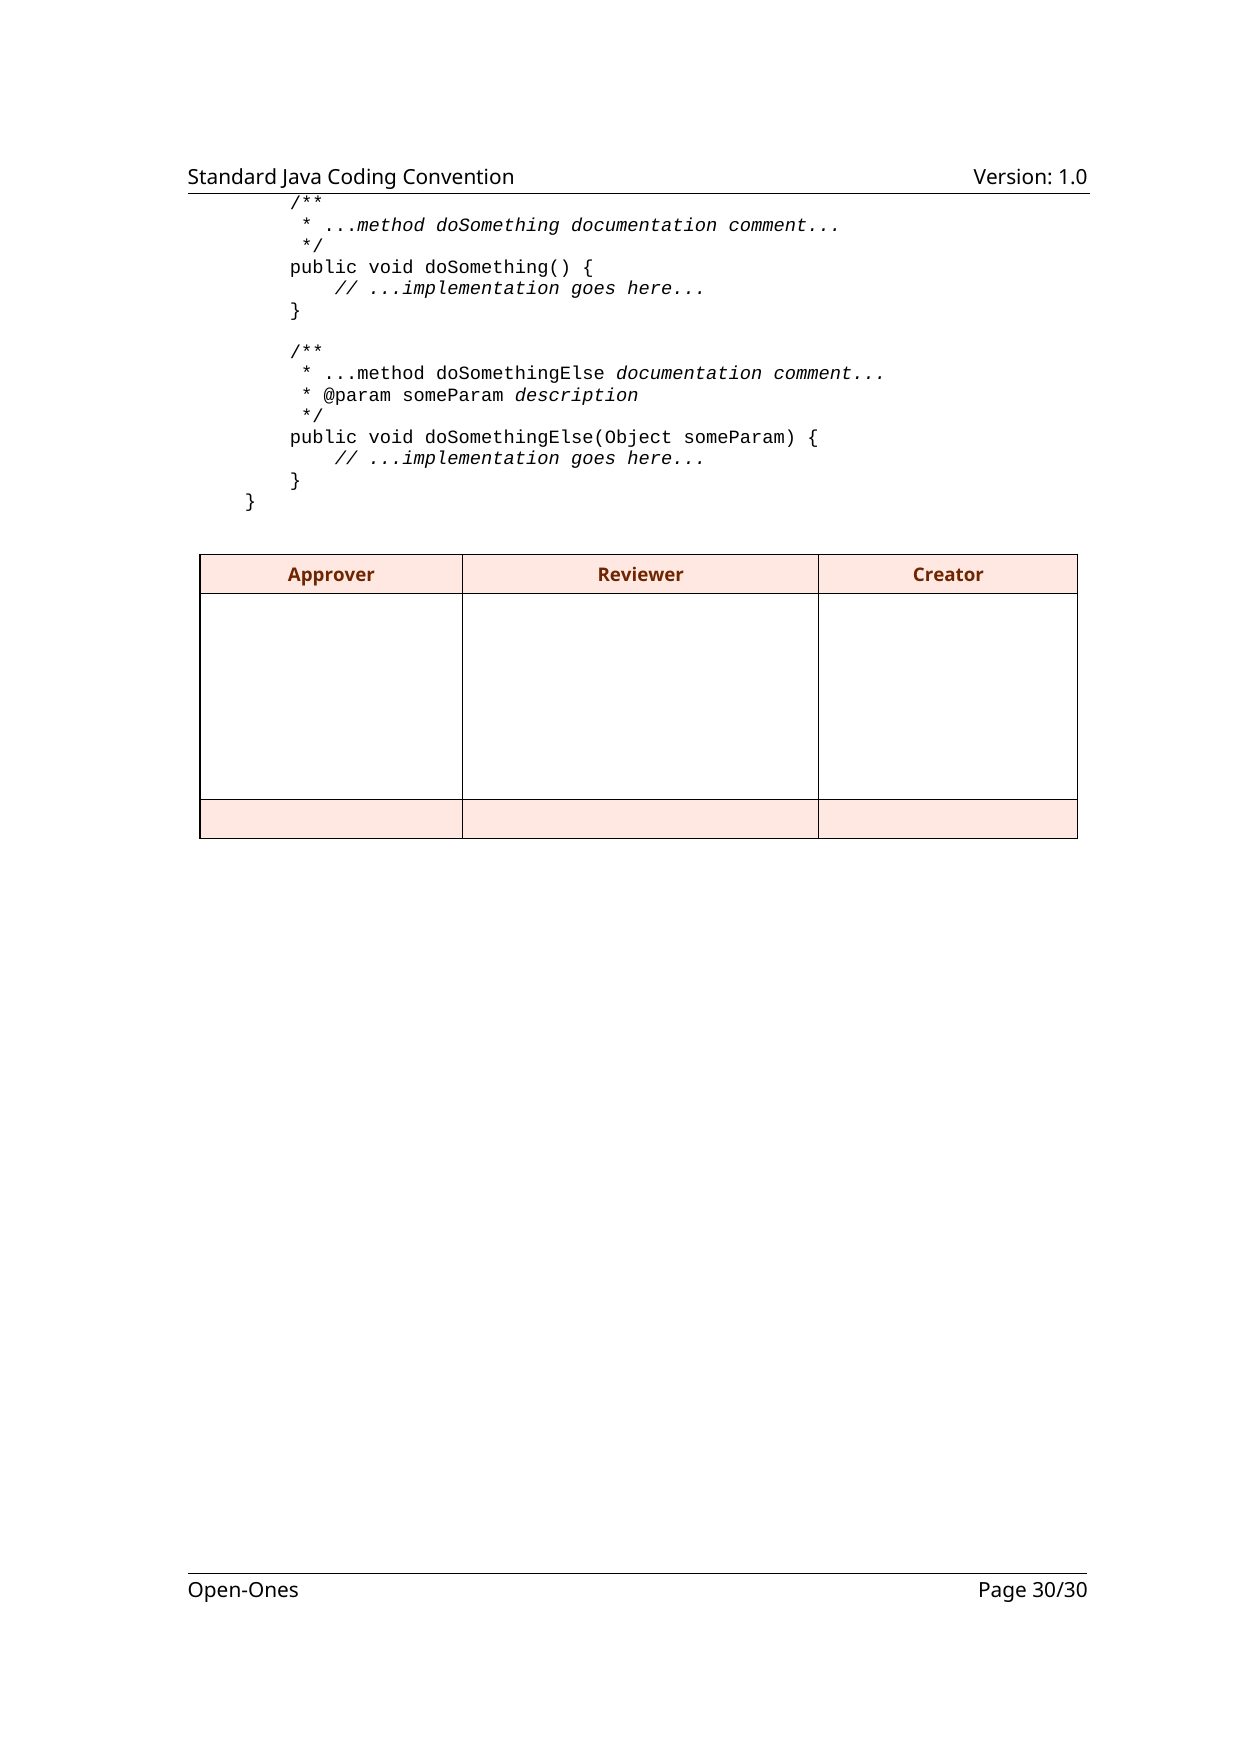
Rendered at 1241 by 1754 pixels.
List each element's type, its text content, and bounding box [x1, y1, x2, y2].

text // ...implementation goes here... [244, 279, 1053, 300]
text * ...method doSomething documentation comment... [244, 215, 1053, 237]
text } [244, 300, 1053, 322]
text /** [244, 343, 1053, 364]
table_cell [819, 800, 1077, 838]
table_header Approver [201, 555, 462, 593]
table_header Reviewer [463, 555, 818, 593]
text */ [244, 237, 1053, 258]
text /** [244, 194, 1053, 215]
table_header Creator [819, 555, 1077, 593]
text } [244, 470, 1053, 492]
text */ [244, 407, 1053, 428]
text public void doSomething() { [244, 258, 1053, 279]
table_cell [201, 800, 462, 838]
text // ...implementation goes here... [244, 449, 1053, 470]
text public void doSomethingElse(Object someParam) { [244, 428, 1053, 449]
text * @param someParam description [244, 385, 1053, 407]
table_cell [463, 594, 818, 799]
table_cell [201, 594, 462, 799]
table_cell [819, 594, 1077, 799]
text } [244, 492, 1053, 513]
text * ...method doSomethingElse documentation comment... [244, 364, 1053, 385]
table_cell [463, 800, 818, 838]
